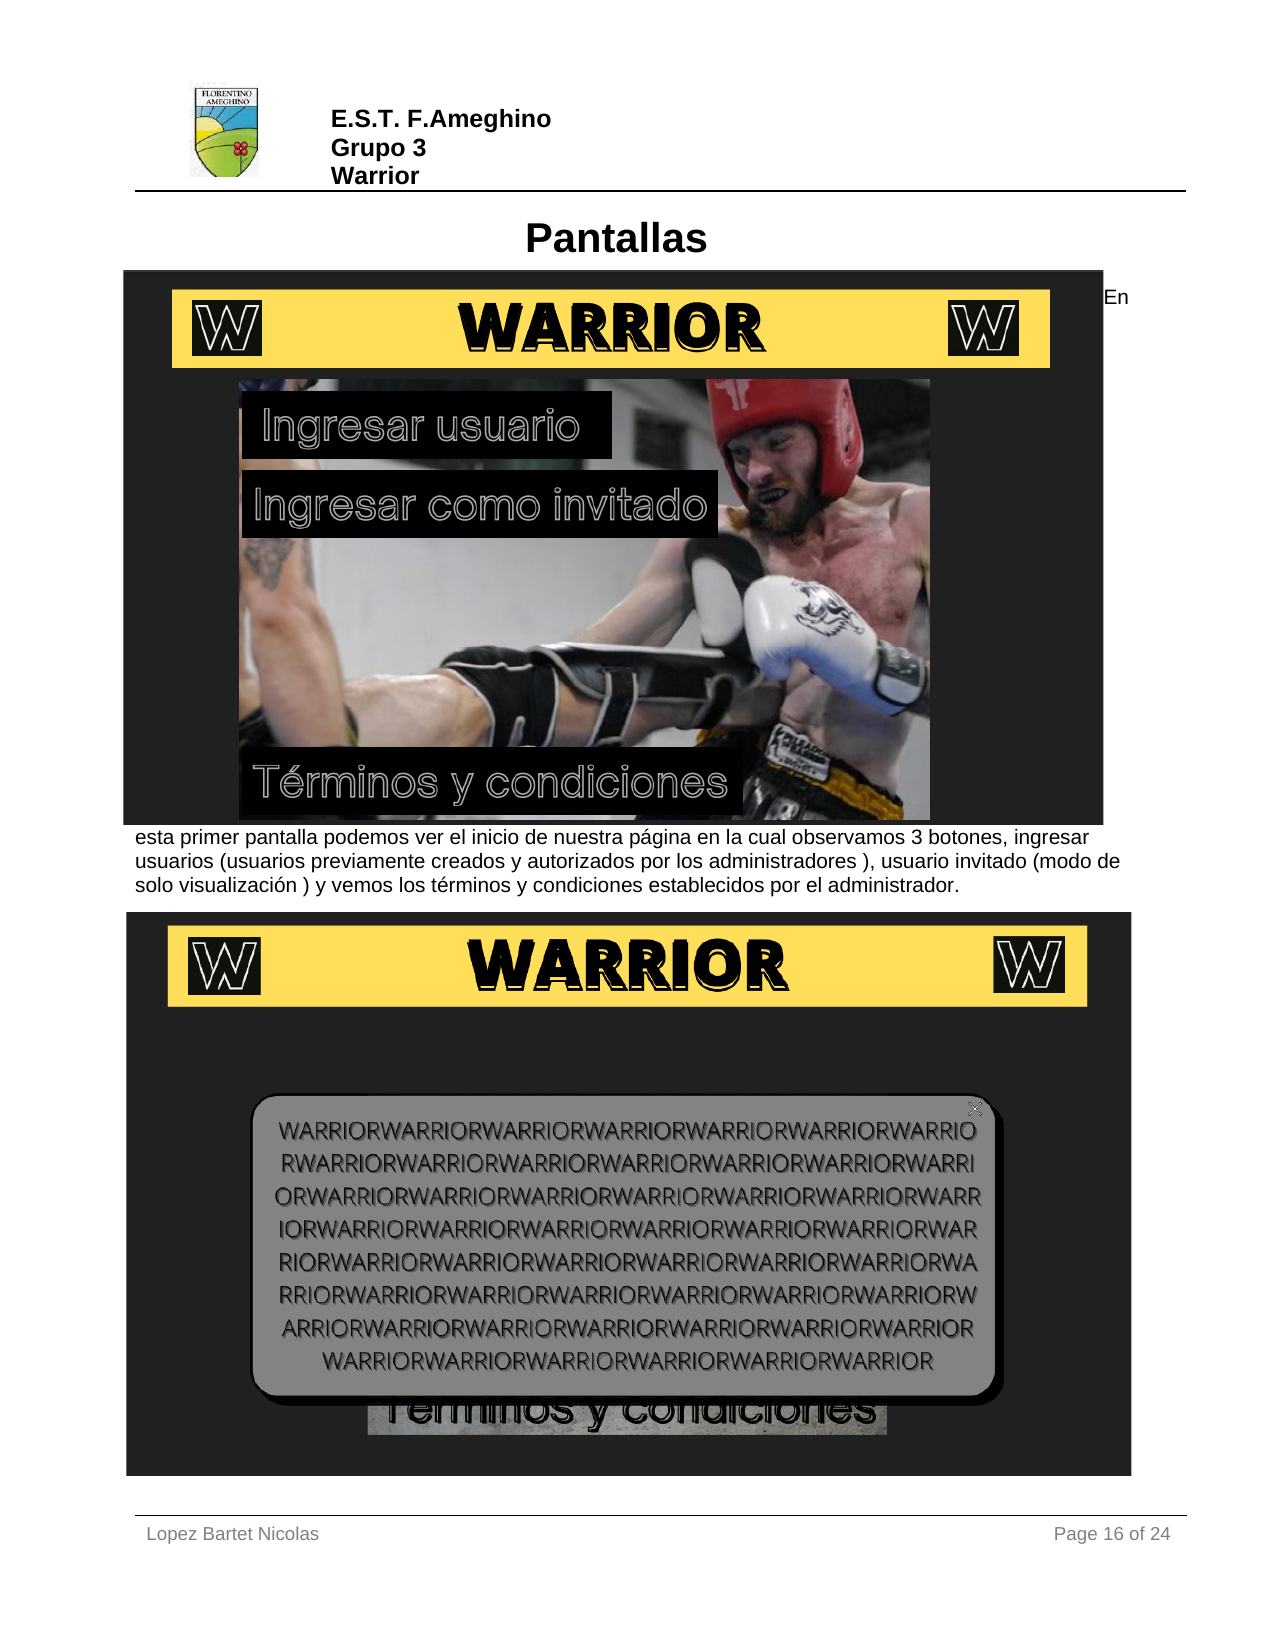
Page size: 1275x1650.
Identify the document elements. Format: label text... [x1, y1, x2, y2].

picture [123, 270, 1104, 825]
picture [126, 912, 1132, 1476]
picture [189, 82, 260, 177]
subtitle Pantallas [135, 213, 1140, 261]
text En esta primer pantalla podemos ver el inicio de nuestra página en la cual observamos 3 botones, ingresar usuarios (usuarios previamente creados y autorizados por los administradores ), usuario invitado (modo de solo visualización ) y vemos los términos y condiciones establecidos por el administrador. [135, 285, 1140, 896]
